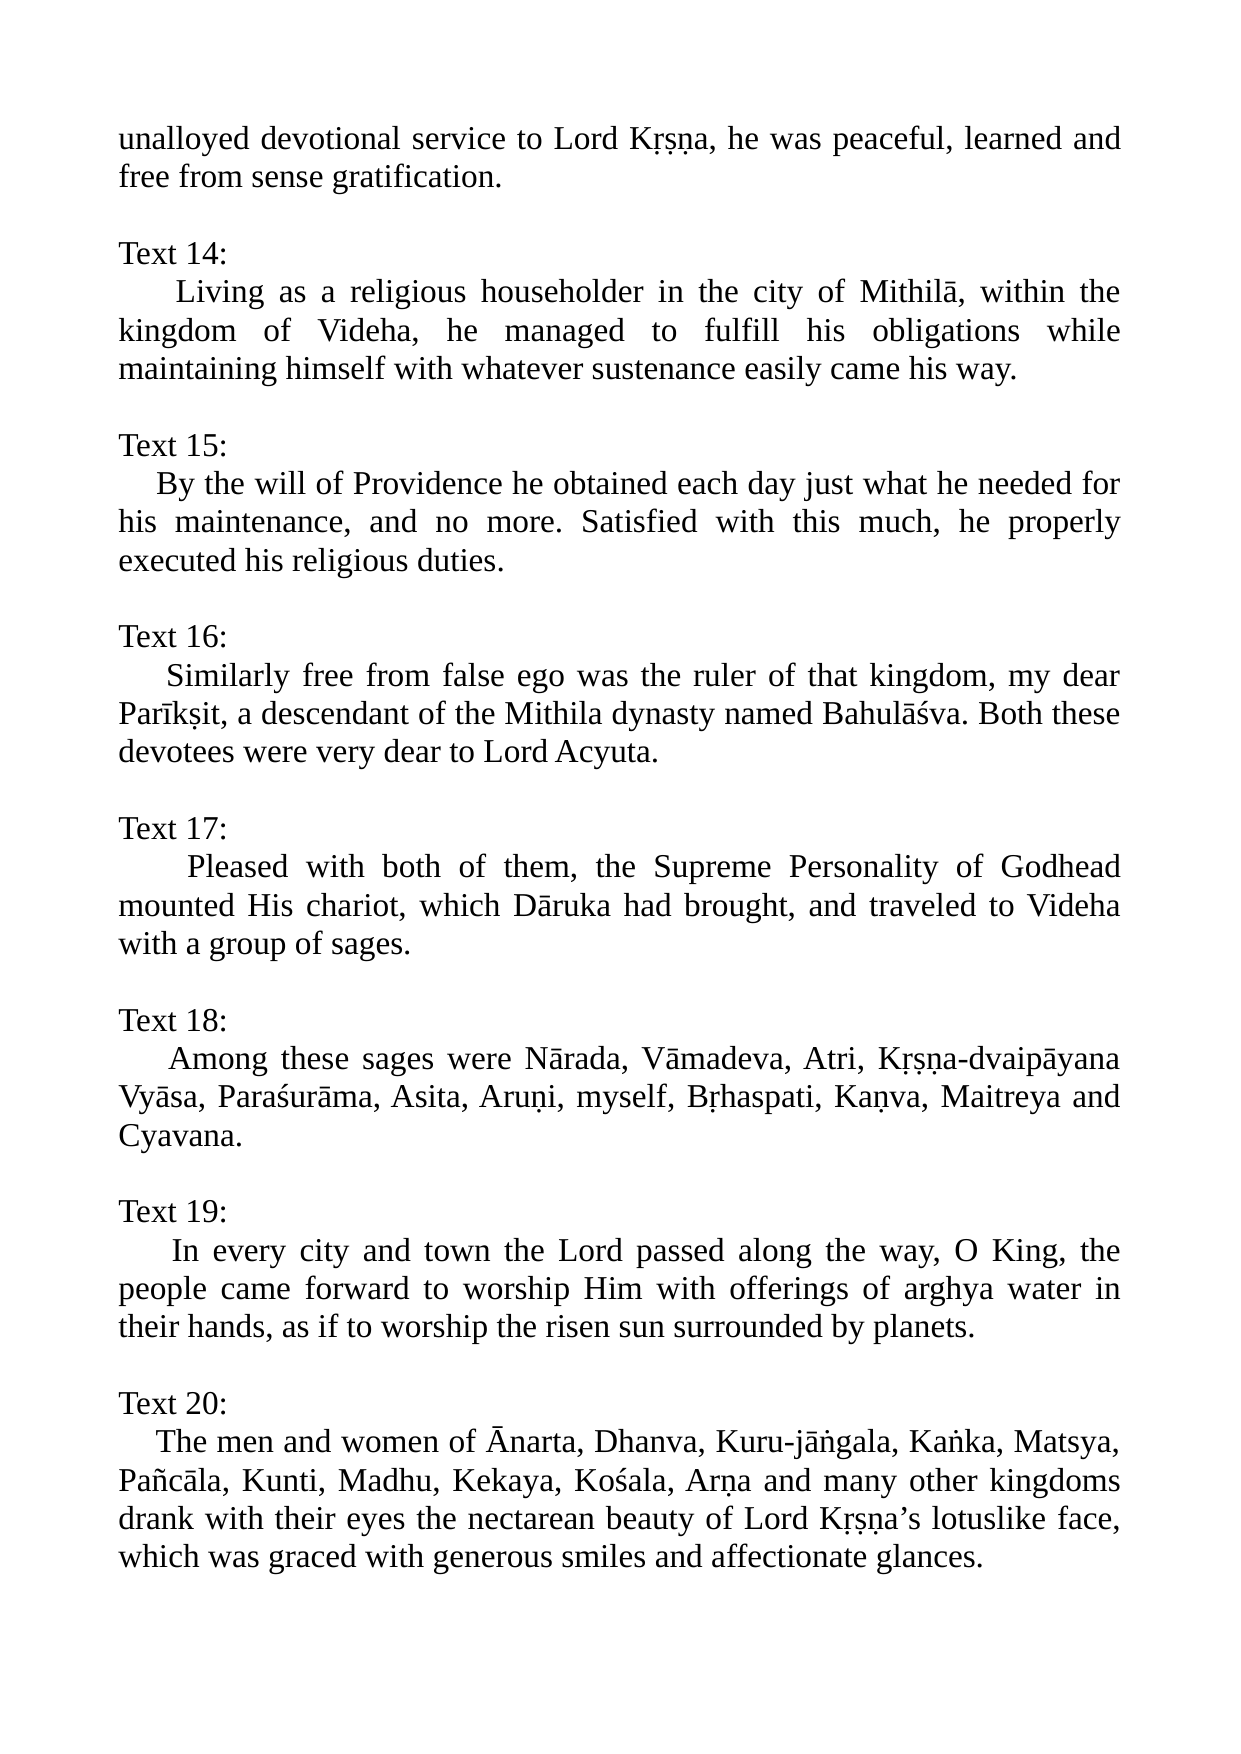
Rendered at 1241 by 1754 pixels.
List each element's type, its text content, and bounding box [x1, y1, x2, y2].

text Among these sages were Nārada, Vāmadeva, Atri, Kṛṣṇa-dvaipāyana Vyāsa, Paraśurāma, Asita, Aruṇi, myself, Bṛhaspati, Kaṇva, Maitreya and Cyavana. [118, 1038, 1122, 1153]
text Text 19: [118, 1191, 1122, 1230]
text Living as a religious householder in the city of Mithilā, within the kingdom of Videha, he managed to fulfill his obligations while maintaining himself with whatever sustenance easily came his way. [118, 271, 1122, 386]
text Text 20: [118, 1383, 1122, 1421]
text The men and women of Ānarta, Dhanva, Kuru-jāṅgala, Kaṅka, Matsya, Pañcāla, Kunti, Madhu, Kekaya, Kośala, Arṇa and many other kingdoms drank with their eyes the nectarean beauty of Lord Kṛṣṇa’s lotuslike face, which was graced with generous smiles and affectionate glances. [118, 1421, 1122, 1575]
text unalloyed devotional service to Lord Kṛṣṇa, he was peaceful, learned and free from sense gratification. [118, 118, 1122, 195]
text Text 16: [118, 616, 1122, 655]
text Text 18: [118, 1000, 1122, 1038]
text Text 14: [118, 233, 1122, 271]
text Text 15: [118, 425, 1122, 463]
text By the will of Providence he obtained each day just what he needed for his maintenance, and no more. Satisfied with this much, he properly executed his religious duties. [118, 463, 1122, 578]
text In every city and town the Lord passed along the way, O King, the people came forward to worship Him with offerings of arghya water in their hands, as if to worship the risen sun surrounded by planets. [118, 1230, 1122, 1345]
text Similarly free from false ego was the ruler of that kingdom, my dear Parīkṣit, a descendant of the Mithila dynasty named Bahulāśva. Both these devotees were very dear to Lord Acyuta. [118, 655, 1122, 770]
text Text 17: [118, 808, 1122, 846]
text Pleased with both of them, the Supreme Personality of Godhead mounted His chariot, which Dāruka had brought, and traveled to Videha with a group of sages. [118, 846, 1122, 961]
